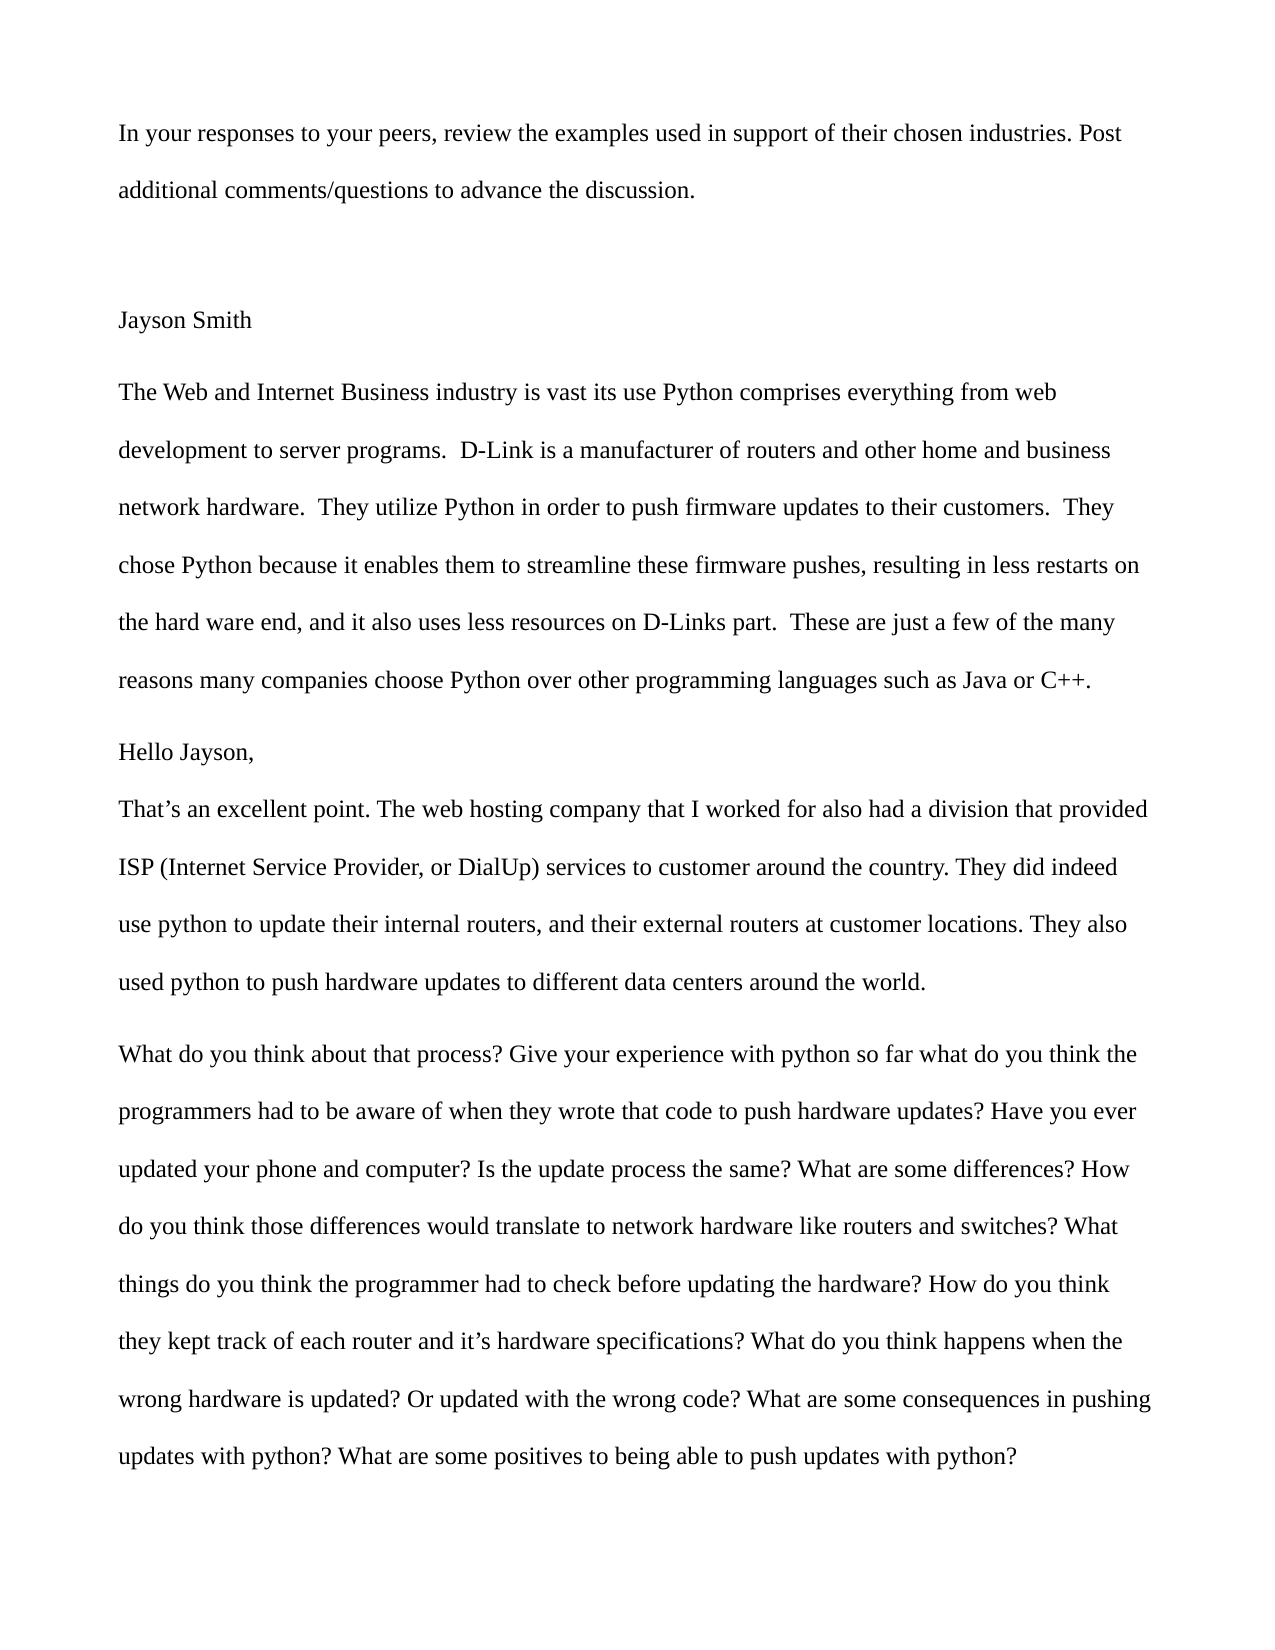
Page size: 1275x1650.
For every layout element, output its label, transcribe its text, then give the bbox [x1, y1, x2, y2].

text Hello Jayson, That’s an excellent point. The web hosting company that I worked for also had a division that provided ISP (Internet Service Provider, or DialUp) services to customer around the country. They did indeed use python to update their internal routers, and their external routers at customer locations. They also used python to push hardware updates to different data centers around the world. [118, 737, 1157, 996]
text In your responses to your peers, review the examples used in support of their chosen industries. Post additional comments/questions to advance the discussion. [118, 118, 1157, 204]
text The Web and Internet Business industry is vast its use Python comprises everything from web development to server programs. D-Link is a manufacturer of routers and other home and business network hardware. They utilize Python in order to push firmware updates to their customers. They chose Python because it enables them to streamline these firmware pushes, resulting in less restarts on the hard ware end, and it also uses less resources on D-Links part. These are just a few of the many reasons many companies choose Python over other programming languages such as Java or C++. [118, 377, 1157, 693]
text What do you think about that process? Give your experience with python so far what do you think the programmers had to be aware of when they wrote that code to push hardware updates? Have you ever updated your phone and computer? Is the update process the same? What are some differences? How do you think those differences would translate to network hardware like routers and switches? What things do you think the programmer had to check before updating the hardware? How do you think they kept track of each router and it’s hardware specifications? What do you think happens when the wrong hardware is updated? Or updated with the wrong code? What are some consequences in pushing updates with python? What are some positives to being able to push updates with python? [118, 1039, 1157, 1470]
text Jayson Smith [118, 248, 1157, 334]
